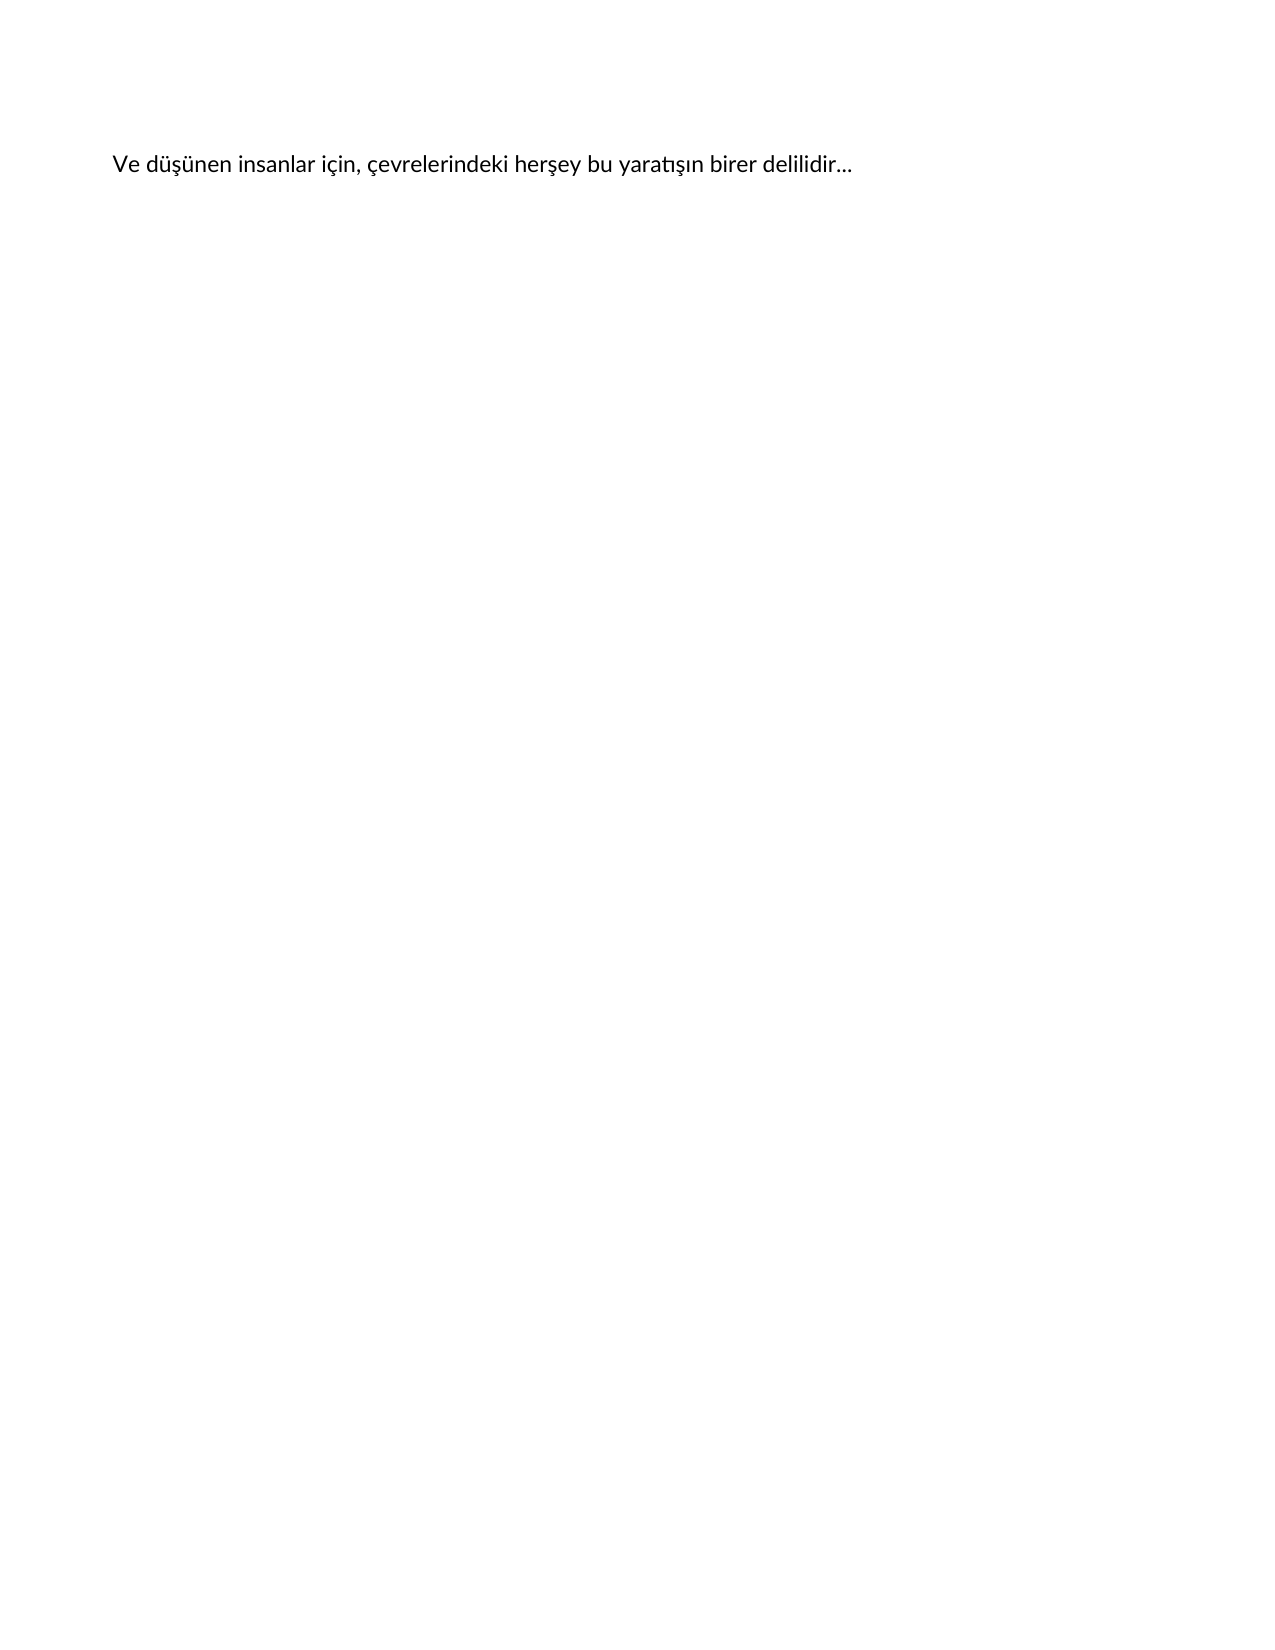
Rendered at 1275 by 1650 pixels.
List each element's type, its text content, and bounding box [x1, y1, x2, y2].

text Ve düşünen insanlar için, çevrelerindeki herşey bu yaratışın birer delilidir... [75, 150, 1200, 177]
